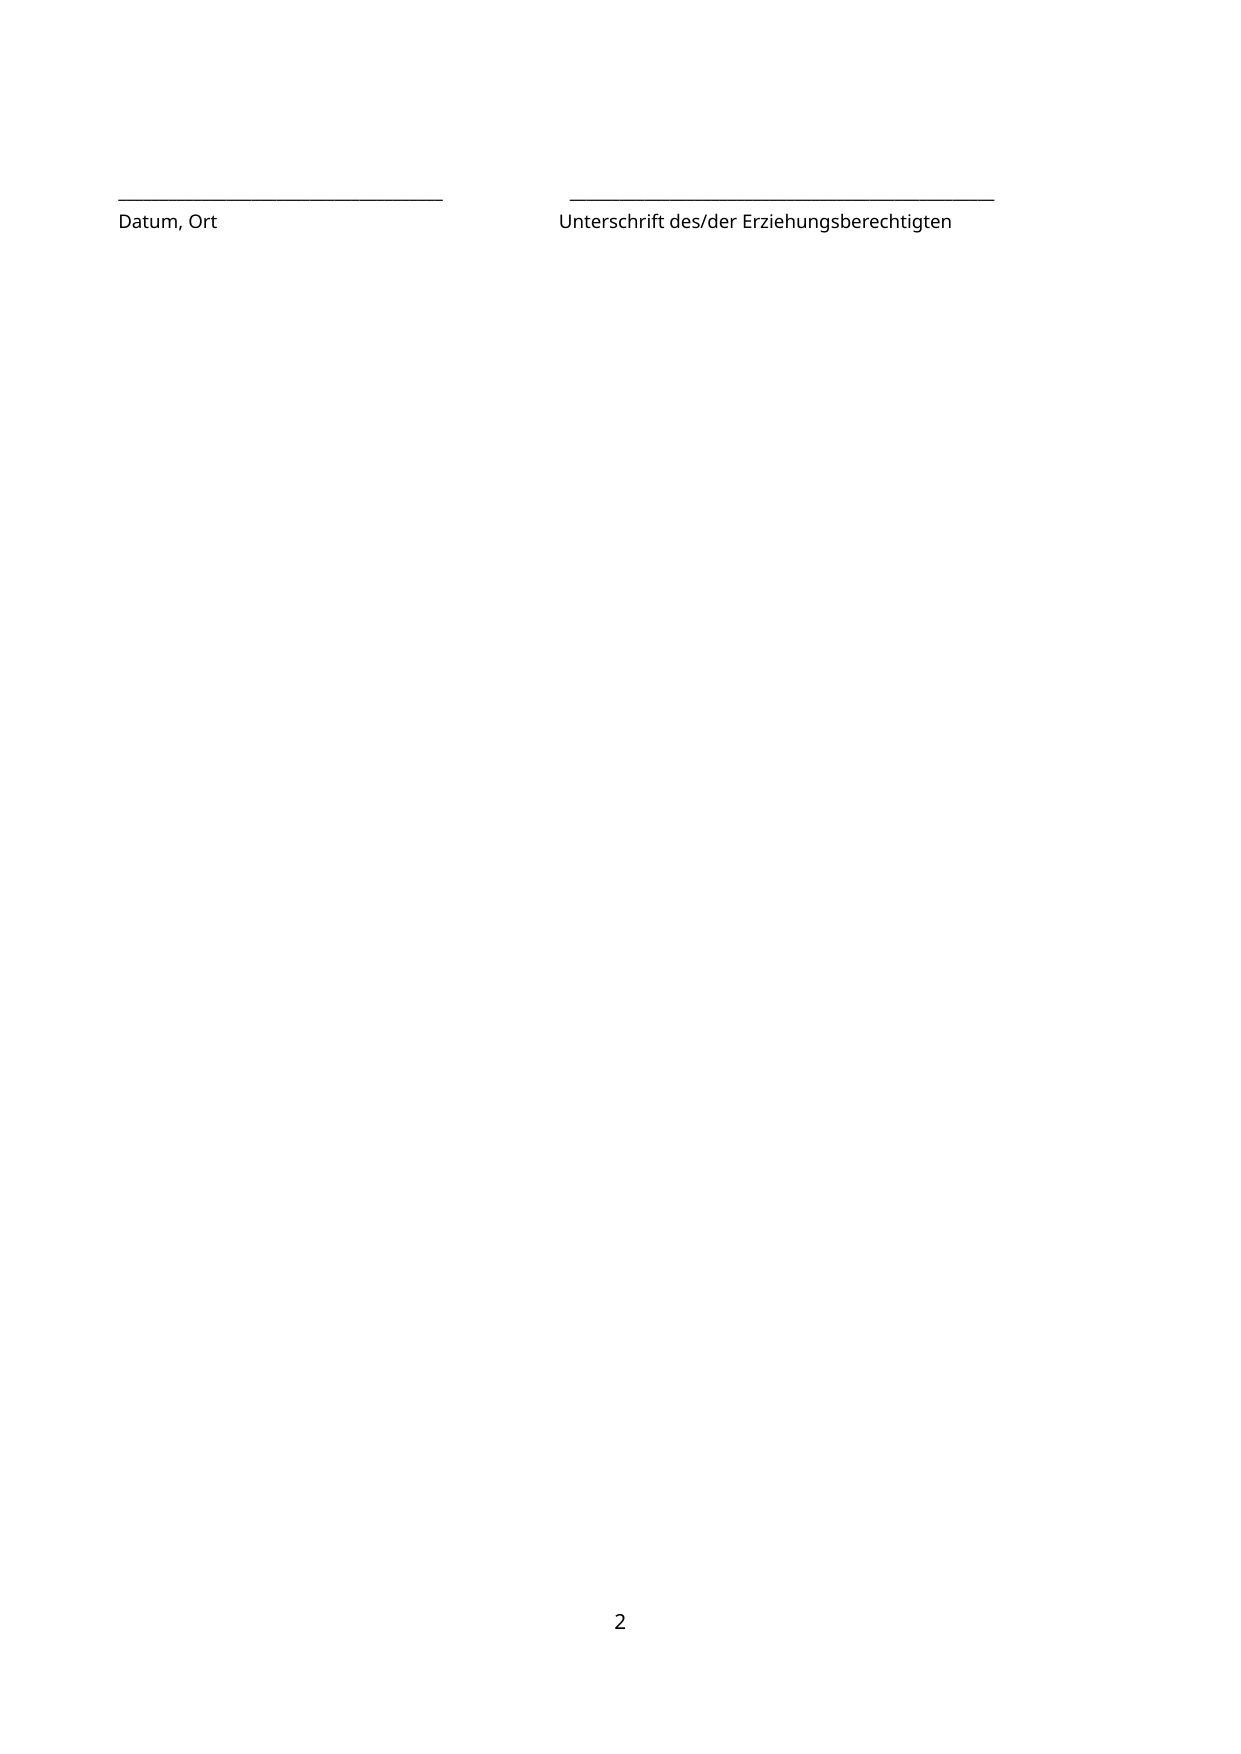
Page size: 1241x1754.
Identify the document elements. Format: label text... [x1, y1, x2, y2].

text _______________________________________ ___________________________________________________ Datum, Ort Unterschrift des/der Erziehungsberechtigten [118, 178, 1122, 234]
